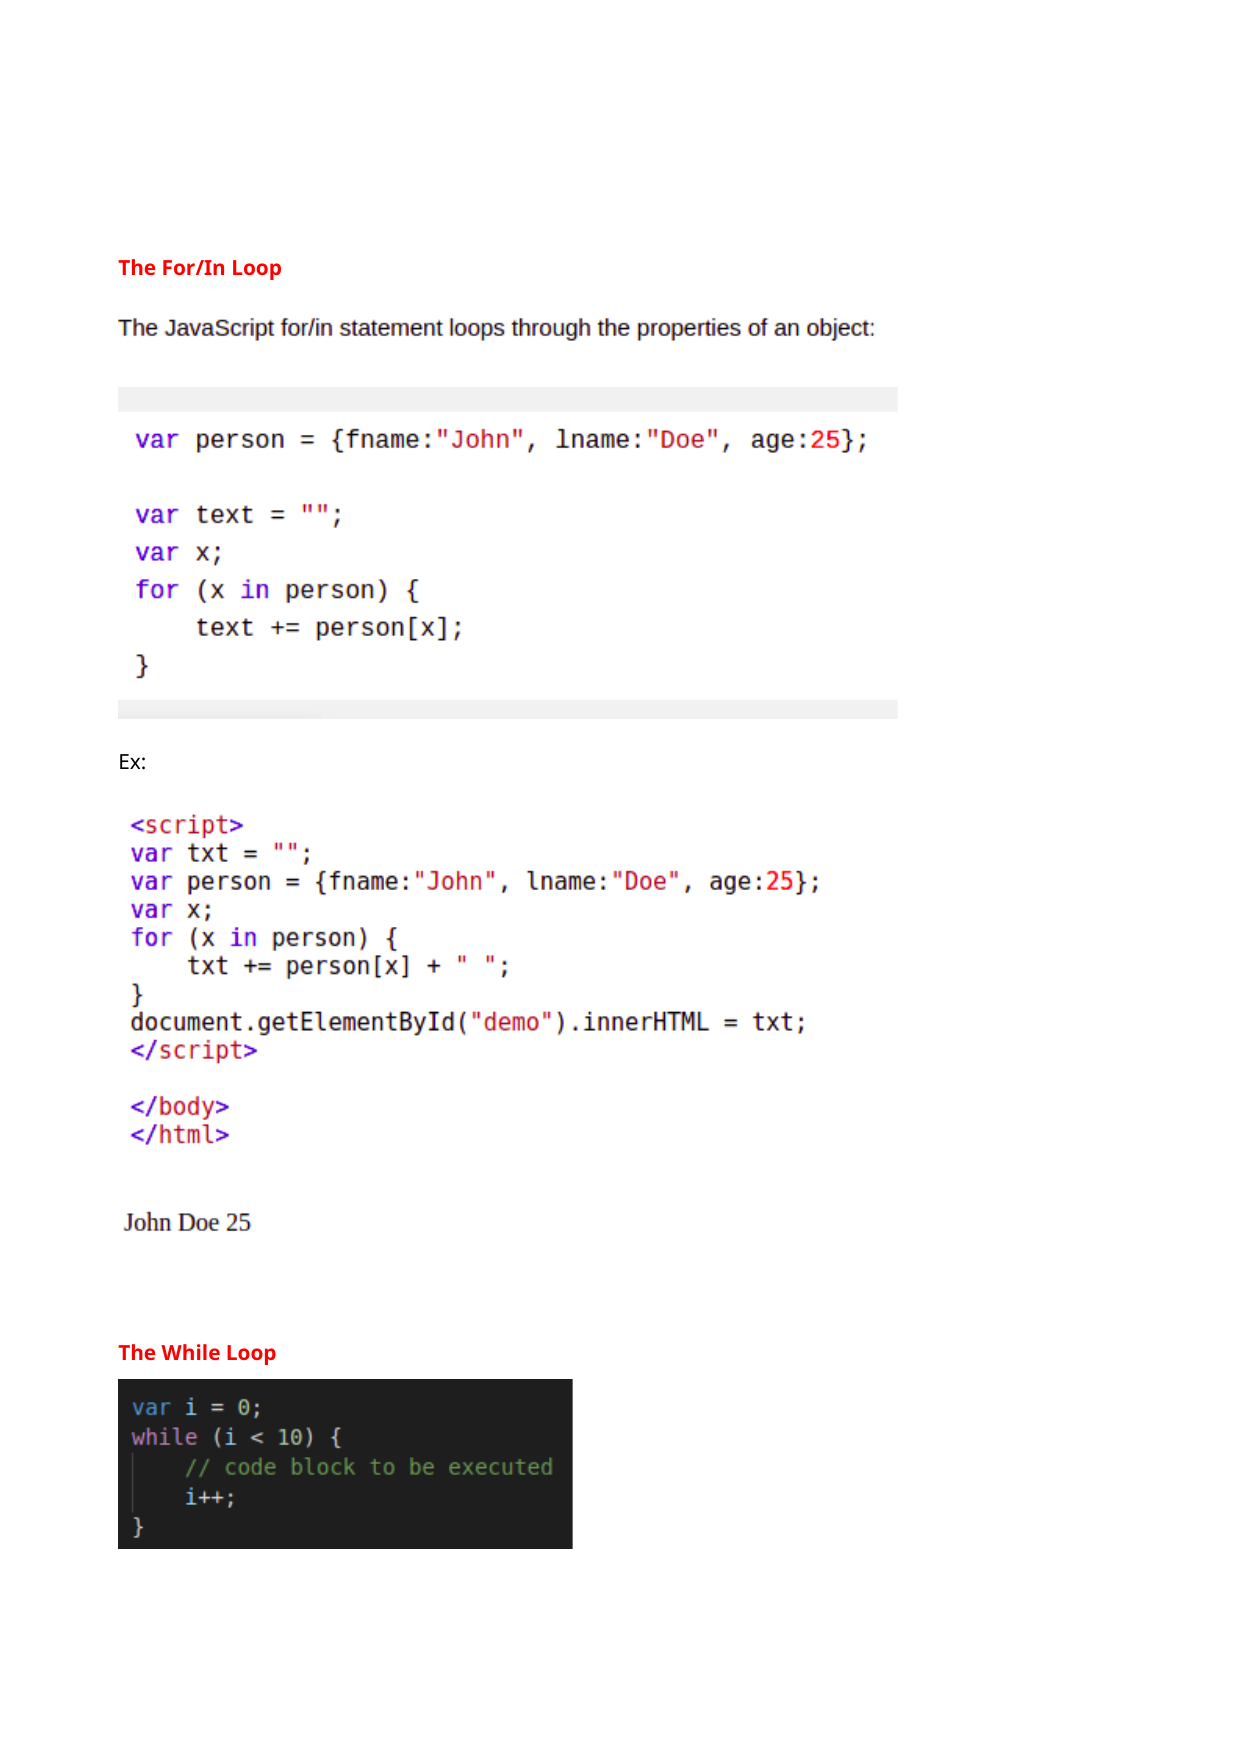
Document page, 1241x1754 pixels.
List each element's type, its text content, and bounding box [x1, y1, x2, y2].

picture [118, 1187, 270, 1261]
picture [118, 804, 833, 1159]
text Ex: [118, 747, 1122, 776]
picture [118, 387, 898, 719]
picture [118, 1379, 573, 1549]
subtitle The While Loop [118, 1338, 1122, 1367]
picture [118, 293, 897, 360]
subtitle The For/In Loop [118, 253, 1122, 281]
